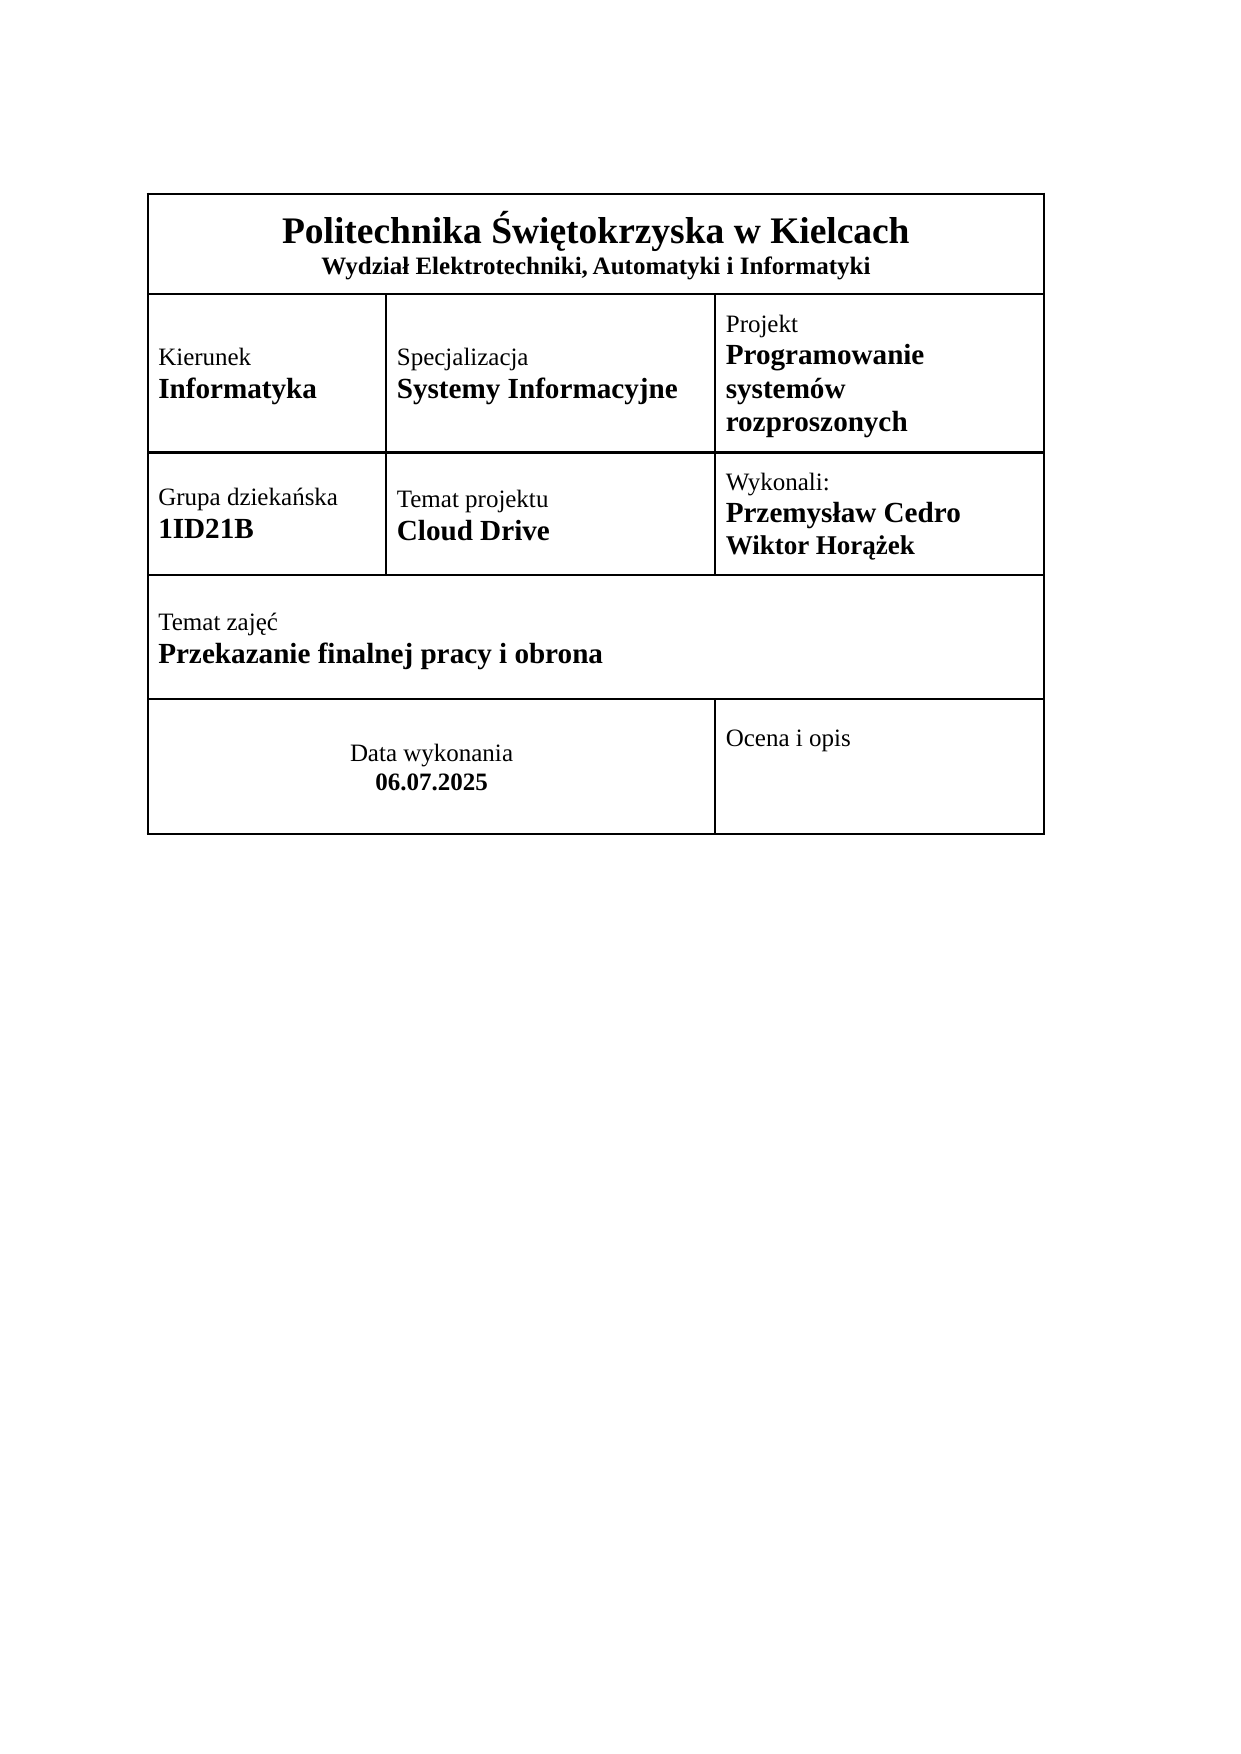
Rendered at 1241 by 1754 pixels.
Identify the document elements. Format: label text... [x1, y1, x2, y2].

table_cell Ocena i opis [716, 700, 1043, 833]
table_cell Data wykonania 06.07.2025 [149, 700, 714, 833]
table_cell Temat projektu Cloud Drive [387, 454, 714, 574]
table_cell Grupa dziekańska 1ID21B [149, 454, 385, 574]
table_header Politechnika Świętokrzyska w Kielcach Wydział Elektrotechniki, Automatyki i Informatyki [149, 195, 1043, 293]
table_cell Projekt Programowanie systemów rozproszonych [716, 295, 1043, 451]
table_cell Specjalizacja Systemy Informacyjne [387, 295, 714, 451]
table_cell Wykonali: Przemysław Cedro Wiktor Horążek [716, 454, 1043, 574]
table_cell Temat zajęć Przekazanie finalnej pracy i obrona [149, 576, 1043, 698]
table_cell Kierunek Informatyka [149, 295, 385, 451]
